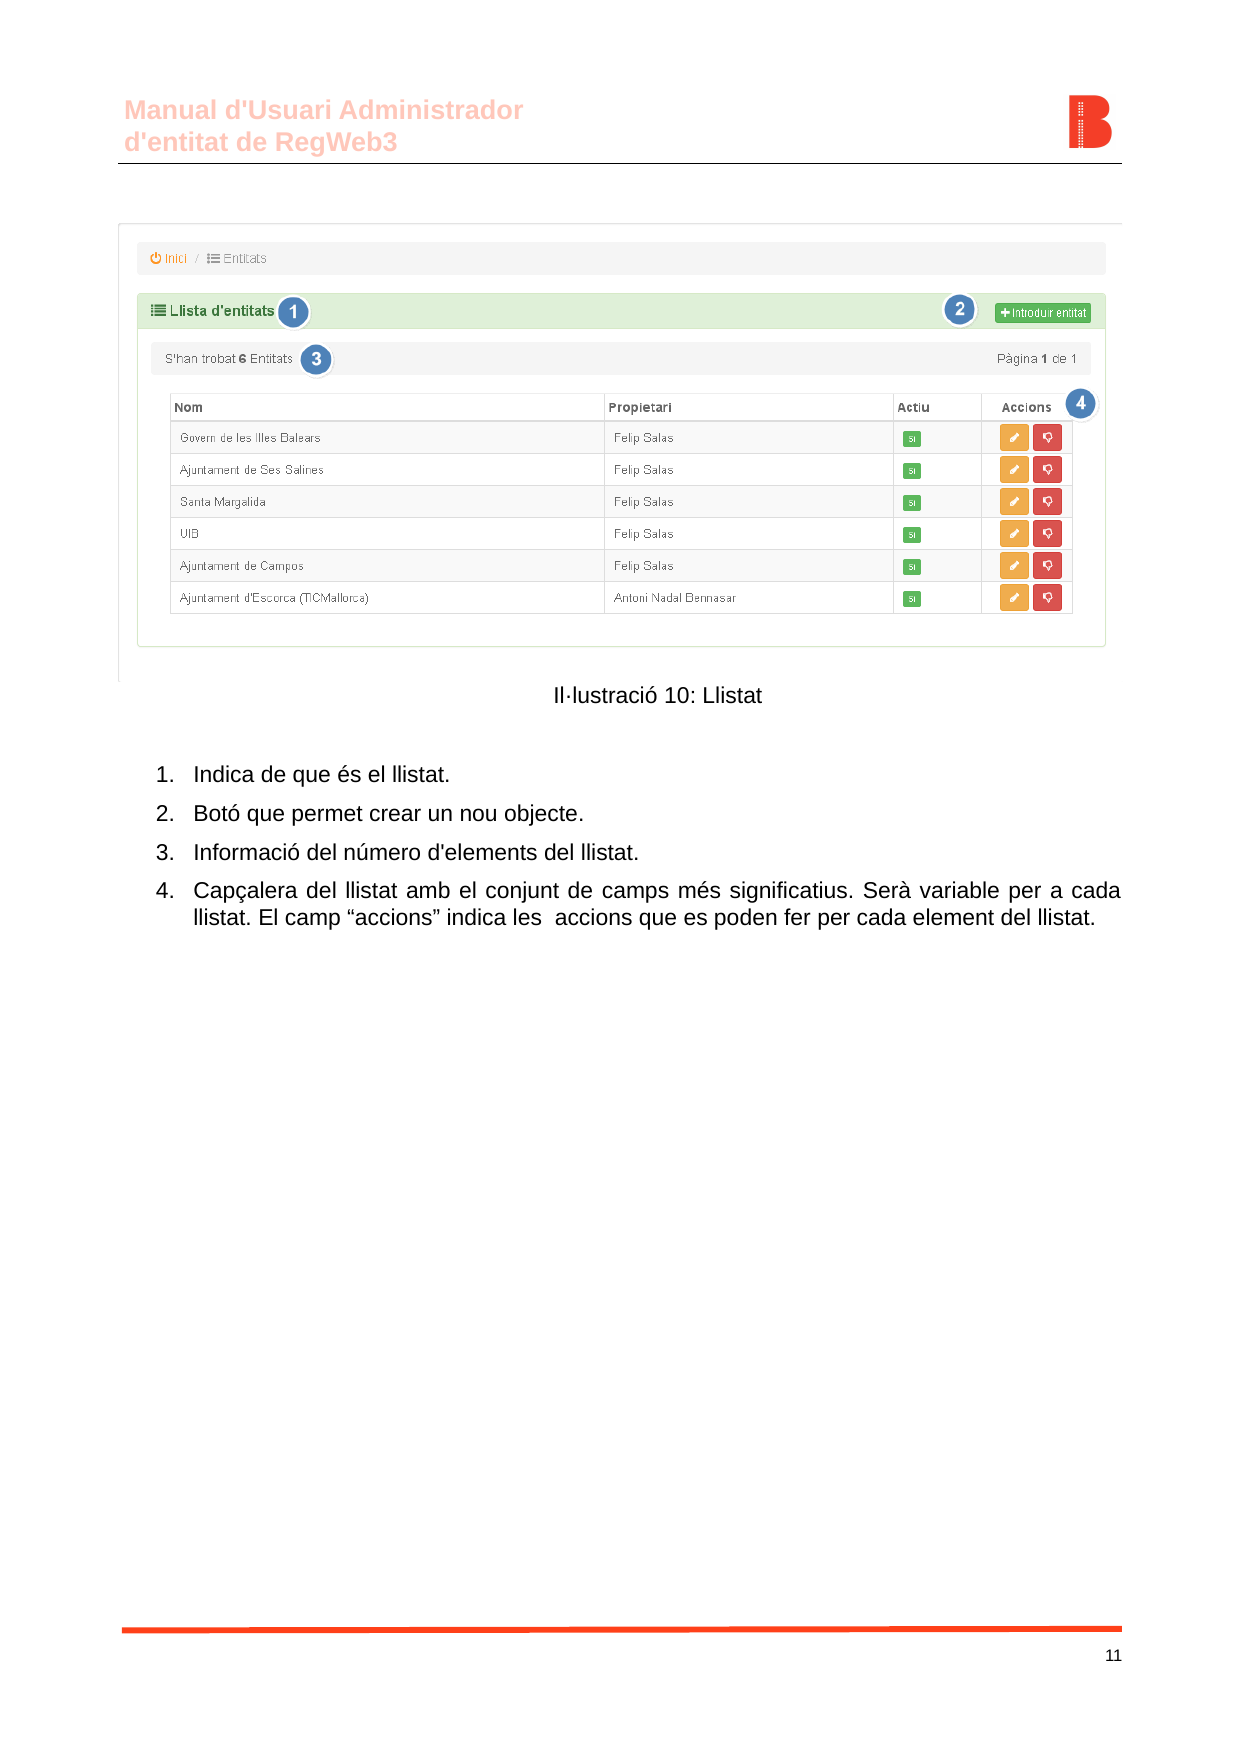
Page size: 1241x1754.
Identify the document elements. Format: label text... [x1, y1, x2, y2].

list Botó que permet crear un nou objecte. [156, 800, 1122, 826]
list Capçalera del llistat amb el conjunt de camps més significatius. Serà variable per a cada llistat. El camp “accions” indica les accions que es poden fer per cada element del llistat. [156, 877, 1122, 930]
list Il·lustració 10: Llistat [156, 682, 1122, 708]
list Indica de que és el llistat. [156, 761, 1122, 787]
list Informació del número d'elements del llistat. [156, 839, 1122, 865]
picture [118, 223, 1123, 682]
picture [1063, 94, 1117, 150]
